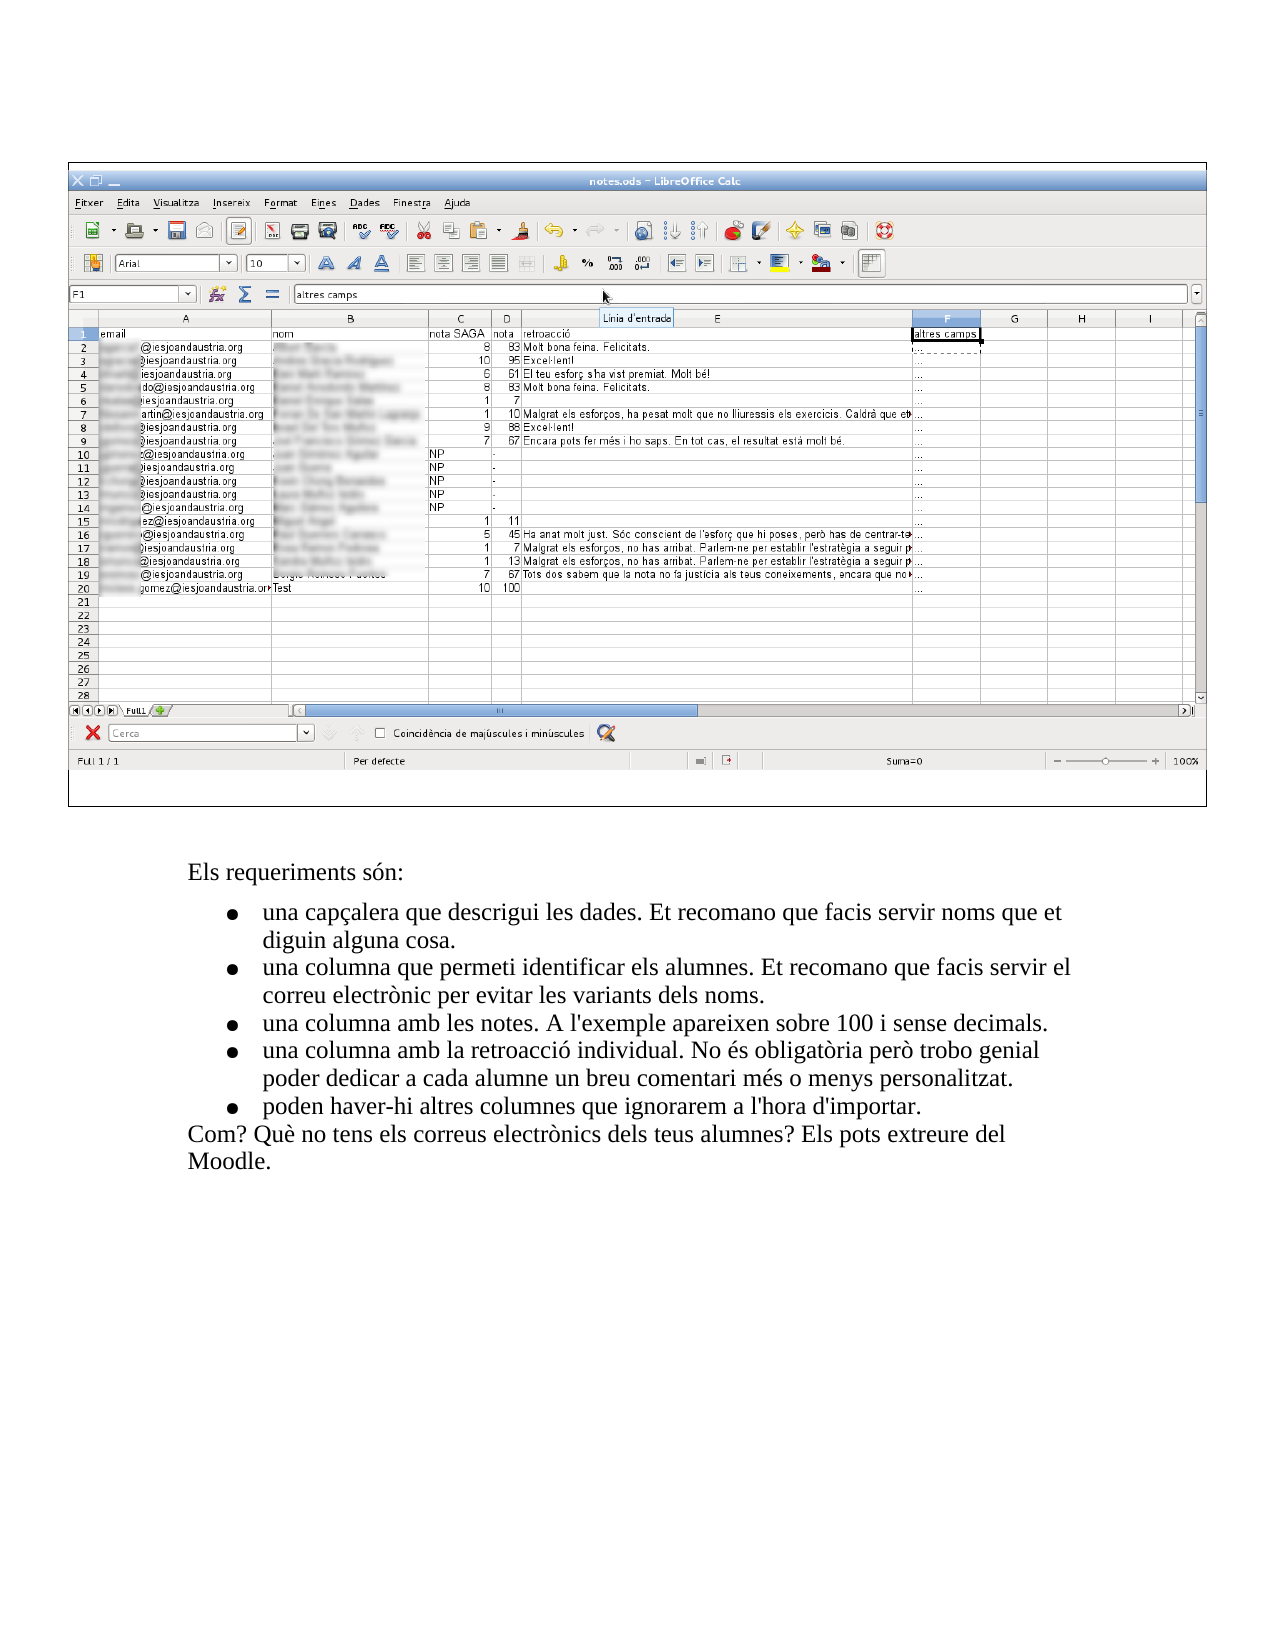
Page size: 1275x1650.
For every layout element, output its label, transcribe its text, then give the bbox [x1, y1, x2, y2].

list una columna amb les notes. A l'exemple apareixen sobre 100 i sense decimals. [225, 1009, 1087, 1037]
list una columna que permeti identificar els alumnes. Et recomano que facis servir el correu electrònic per evitar les variants dels noms. [225, 953, 1087, 1009]
picture [68, 170, 1207, 770]
text Els requeriments són: [187, 858, 1087, 886]
list poden haver-hi altres columnes que ignorarem a l'hora d'importar. [225, 1092, 1087, 1120]
list una capçalera que descrigui les dades. Et recomano que facis servir noms que et diguin alguna cosa. [225, 898, 1087, 953]
list una columna amb la retroacció individual. No és obligatòria però trobo genial poder dedicar a cada alumne un breu comentari més o menys personalitzat. [225, 1037, 1087, 1092]
text Com? Què no tens els correus electrònics dels teus alumnes? Els pots extreure del Moodle. [187, 1120, 1087, 1175]
